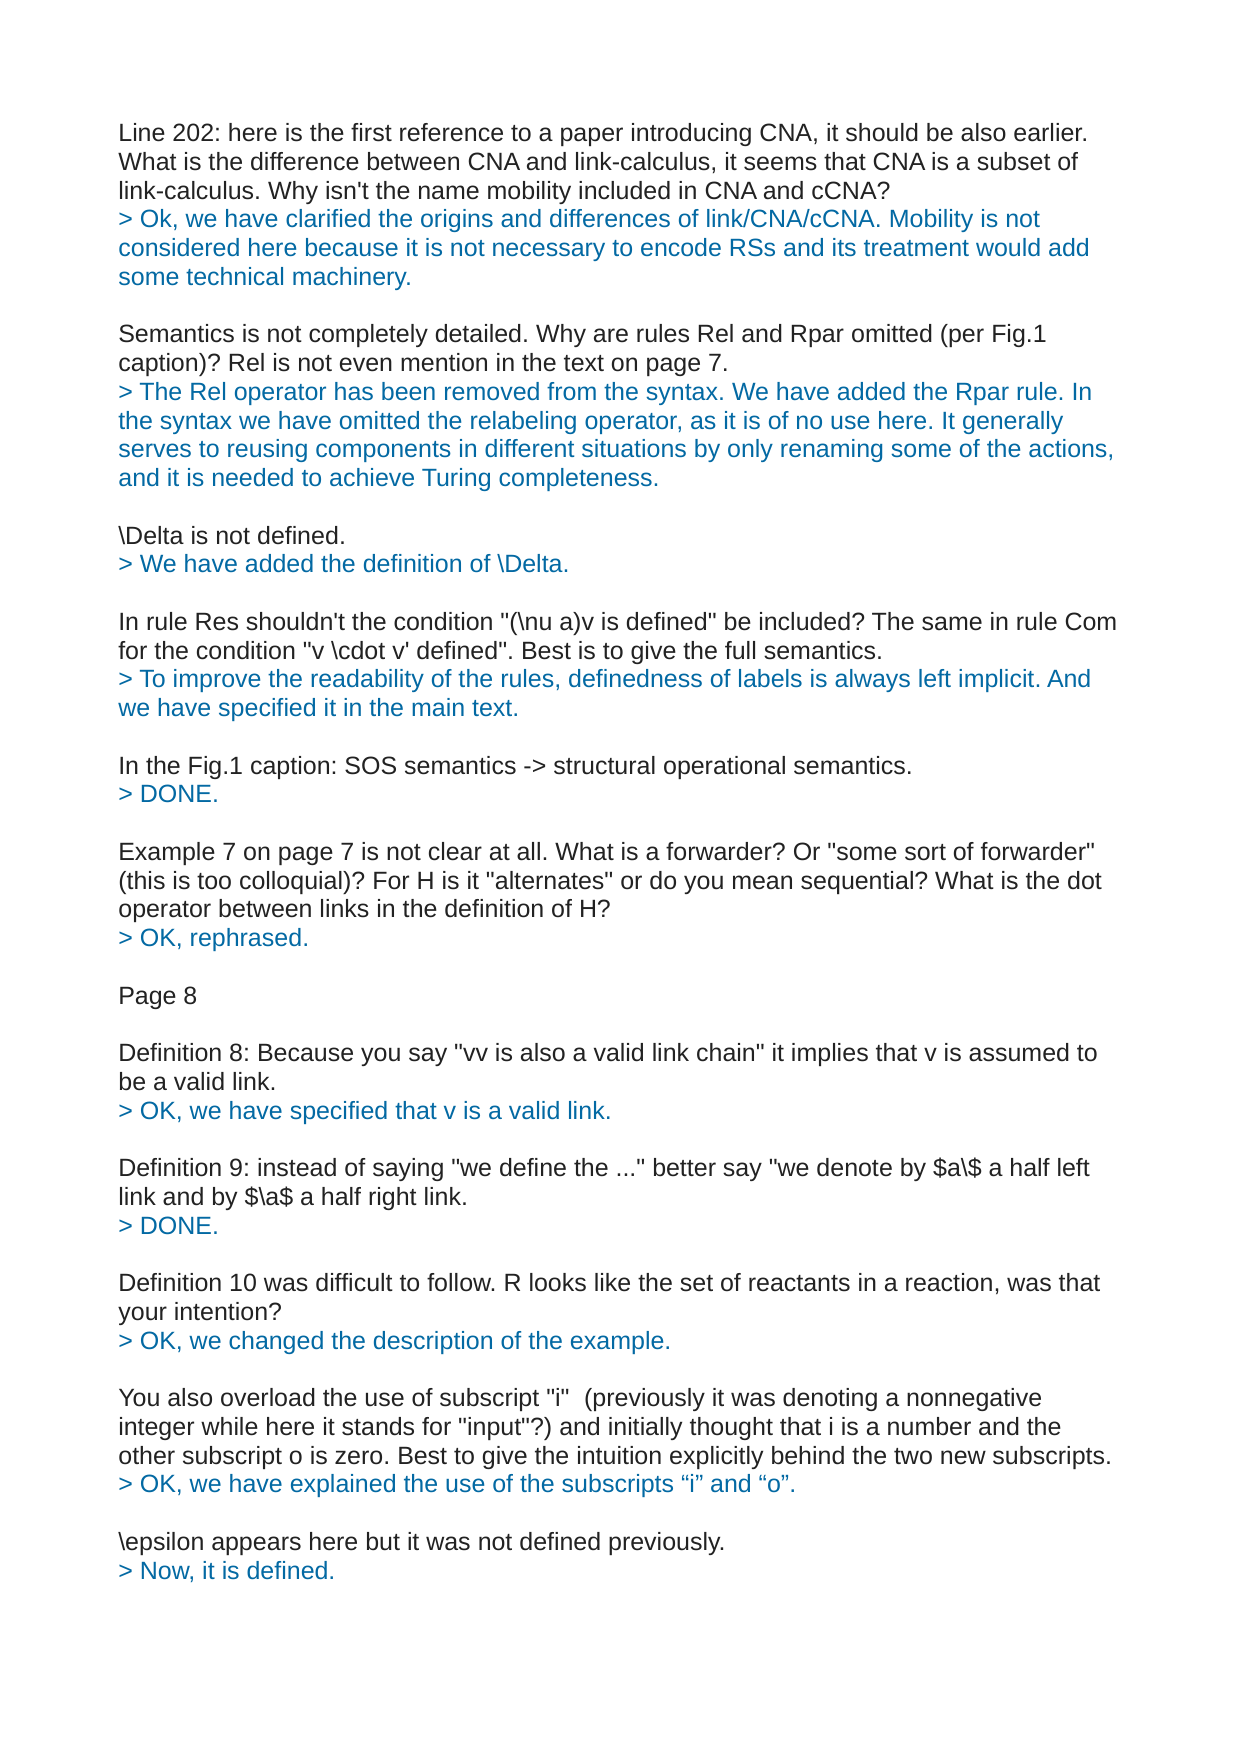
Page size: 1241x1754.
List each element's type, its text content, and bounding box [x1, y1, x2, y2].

text > OK, we changed the description of the example. [118, 1326, 1122, 1354]
text > OK, rephrased. [118, 923, 1122, 952]
text You also overload the use of subscript "i" (previously it was denoting a nonnegative integer while here it stands for "input"?) and initially thought that i is a number and the other subscript o is zero. Best to give the intuition explicitly behind the two new subscripts. [118, 1383, 1122, 1469]
text In the Fig.1 caption: SOS semantics -> structural operational semantics. [118, 751, 1122, 779]
text > OK, we have specified that v is a valid link. [118, 1096, 1122, 1124]
text Page 8 [118, 952, 1122, 1038]
text > To improve the readability of the rules, definedness of labels is always left implicit. And we have specified it in the main text. [118, 664, 1122, 722]
text Semantics is not completely detailed. Why are rules Rel and Rpar omitted (per Fig.1 caption)? Rel is not even mention in the text on page 7. [118, 291, 1122, 377]
text > Ok, we have clarified the origins and differences of link/CNA/cCNA. Mobility is not considered here because it is not necessary to encode RSs and its treatment would add some technical machinery. [118, 204, 1122, 291]
text Example 7 on page 7 is not clear at all. What is a forwarder? Or "some sort of forwarder" (this is too colloquial)? For H is it "alternates" or do you mean sequential? What is the dot operator between links in the definition of H? [118, 808, 1122, 923]
text > We have added the definition of \Delta. [118, 549, 1122, 578]
text > DONE. [118, 779, 1122, 808]
text Definition 10 was difficult to follow. R looks like the set of reactants in a reaction, was that your intention? [118, 1239, 1122, 1326]
text > DONE. [118, 1211, 1122, 1239]
text Line 202: here is the first reference to a paper introducing CNA, it should be also earlier. What is the difference between CNA and link-calculus, it seems that CNA is a subset of link-calculus. Why isn't the name mobility included in CNA and cCNA? [118, 118, 1122, 204]
text > Now, it is defined. [118, 1556, 1122, 1584]
text In rule Res shouldn't the condition "(\nu a)v is defined" be included? The same in rule Com for the condition "v \cdot v' defined". Best is to give the full semantics. [118, 607, 1122, 664]
text \epsilon appears here but it was not defined previously. [118, 1527, 1122, 1556]
text Definition 9: instead of saying "we define the ..." better say "we denote by $a\$ a half left link and by $\a$ a half right link. [118, 1124, 1122, 1211]
text > The Rel operator has been removed from the syntax. We have added the Rpar rule. In the syntax we have omitted the relabeling operator, as it is of no use here. It generally serves to reusing components in different situations by only renaming some of the actions, and it is needed to achieve Turing completeness. [118, 377, 1122, 492]
text Definition 8: Because you say "vv is also a valid link chain" it implies that v is assumed to be a valid link. [118, 1038, 1122, 1096]
text > OK, we have explained the use of the subscripts “i” and “o”. [118, 1469, 1122, 1498]
text \Delta is not defined. [118, 521, 1122, 549]
